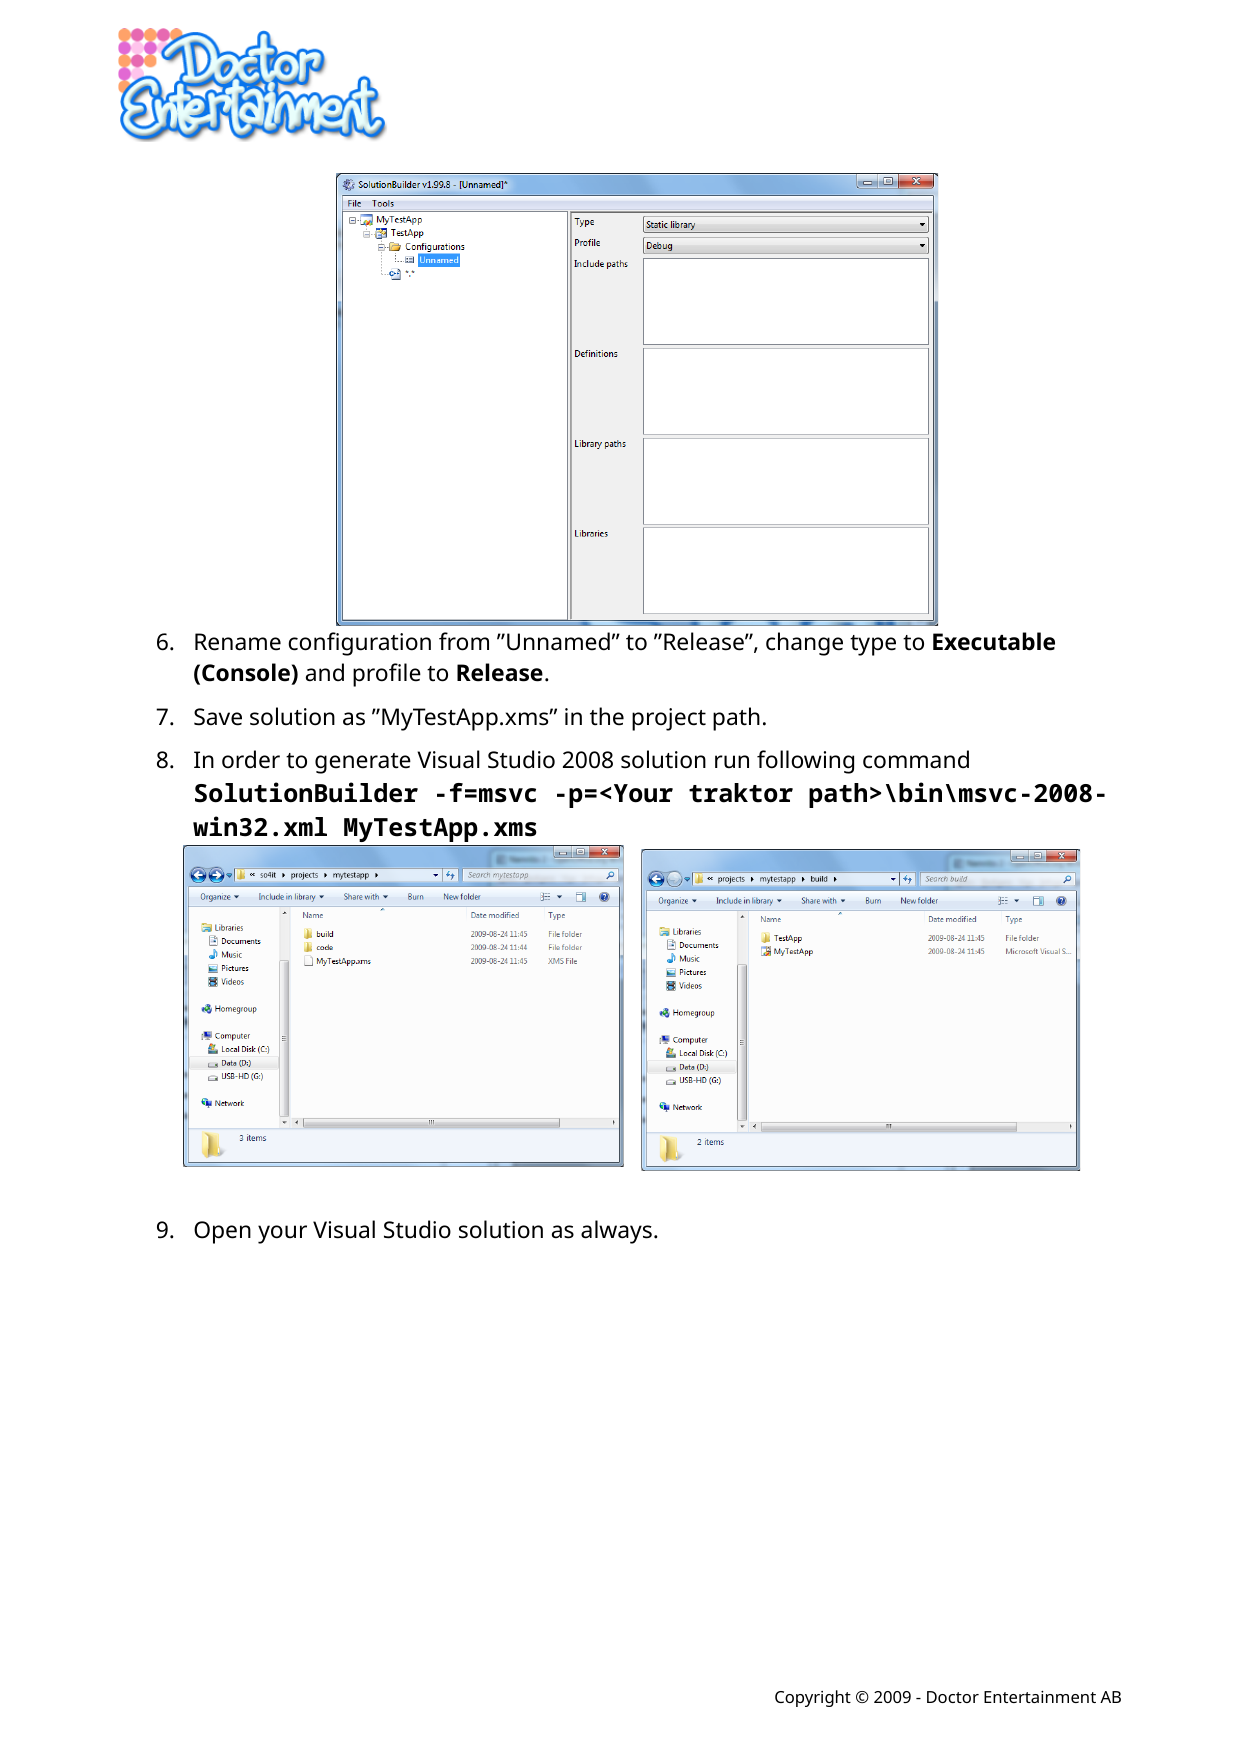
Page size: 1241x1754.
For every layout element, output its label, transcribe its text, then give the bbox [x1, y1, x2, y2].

picture [183, 845, 624, 1167]
list Open your Visual Studio solution as always. [156, 1214, 1122, 1245]
list Save solution as ”MyTestApp.xms” in the project path. [156, 700, 1122, 732]
picture [336, 173, 939, 626]
picture [641, 849, 1081, 1171]
list Rename configuration from ”Unnamed” to ”Release”, change type to Executable (Console) and profile to Release. [156, 173, 1122, 688]
list In order to generate Visual Studio 2008 solution run following command SolutionBuilder -f=msvc -p=<Your traktor path>\bin\msvc-2008-win32.xml MyTestApp.xms [156, 744, 1122, 1201]
